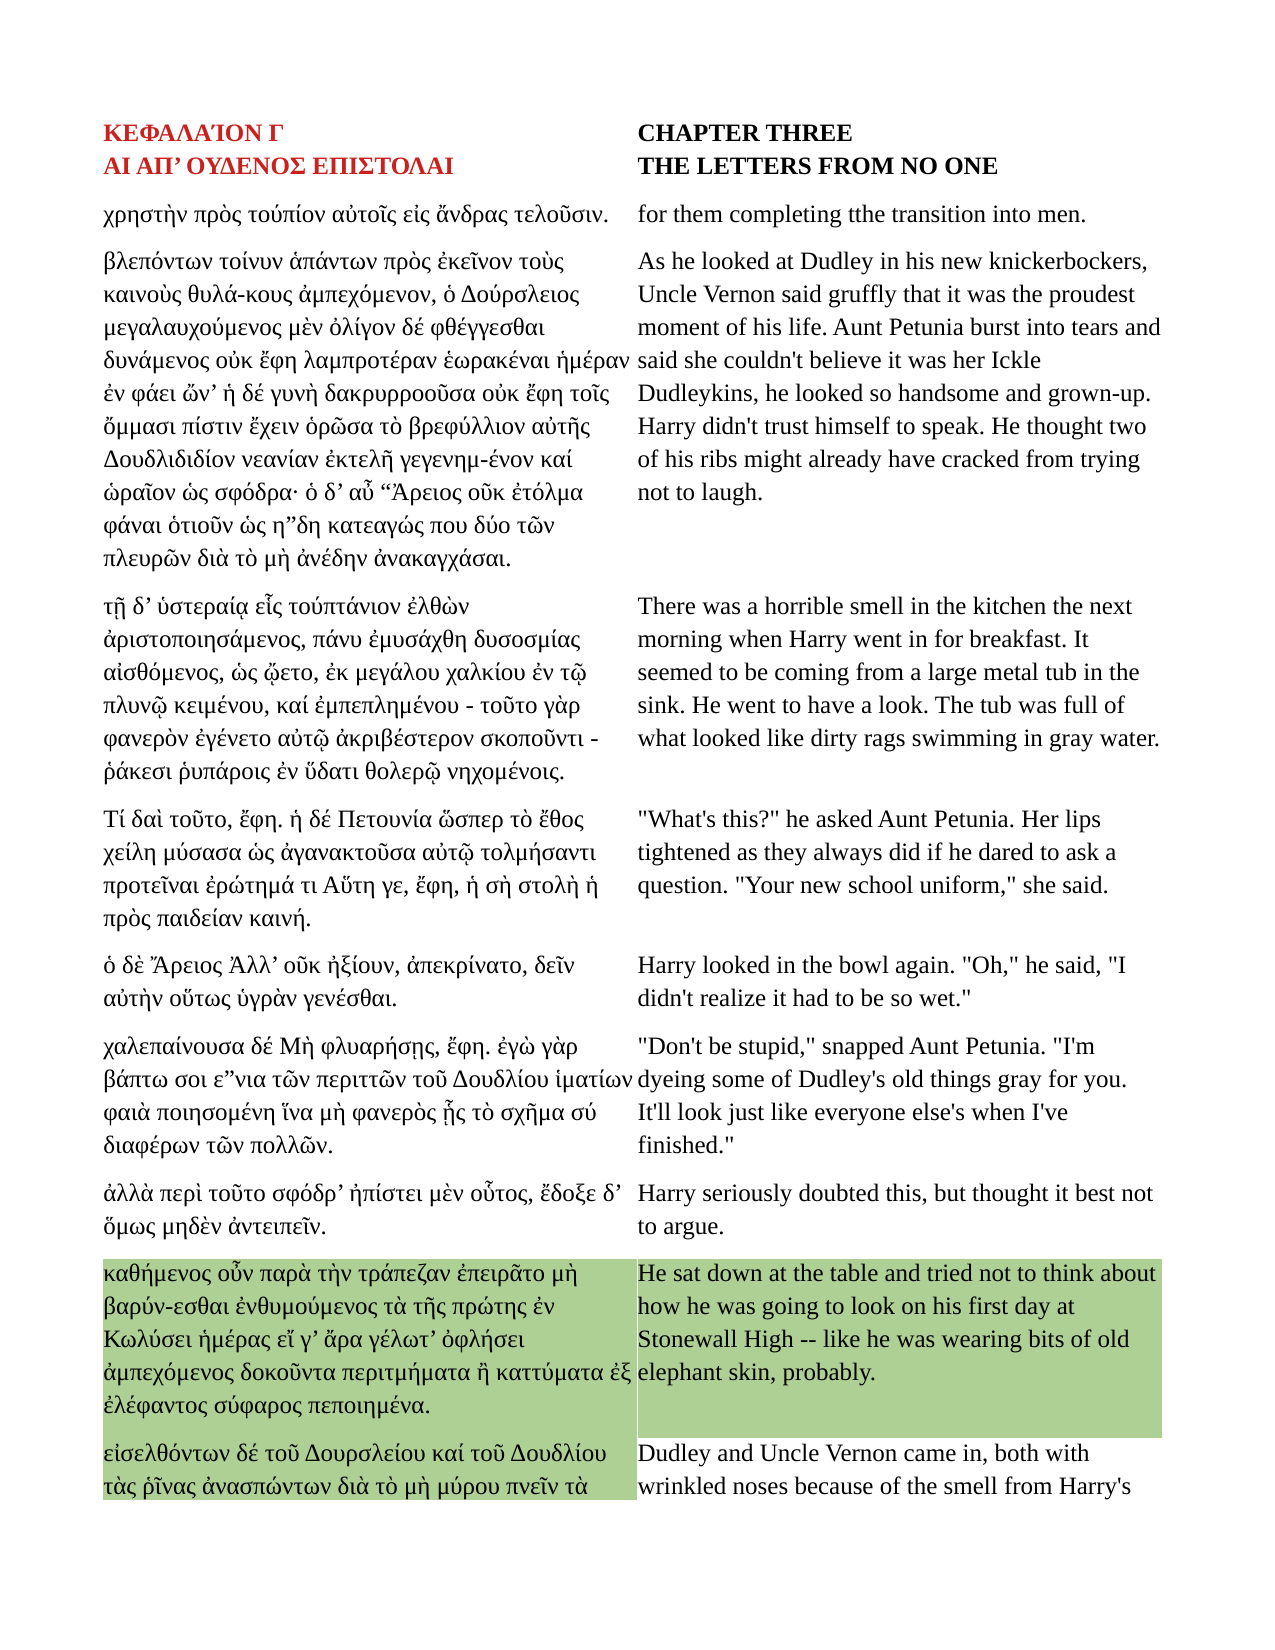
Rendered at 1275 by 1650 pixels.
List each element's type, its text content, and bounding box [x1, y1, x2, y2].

table_cell Harry looked in the bowl again. "Oh," he said, "I didn't realize it had to be so wet." [638, 951, 1162, 1031]
table_cell Τί δαὶ τοῦτο, ἔφη. ἡ δέ Πετουνία ὥσπερ τὸ ἔθος χείλη μύσασα ὡς ἀγανακτοῦσα αὐτῷ τολμήσαντι προτεῖναι ἐρώτημά τι Αὕτη γε, ἔφη, ἡ σὴ στολὴ ἡ πρὸς παιδείαν καινή. [103, 804, 637, 951]
table_header CHAPTER THREE THE LETTERS FROM NO ONE [638, 118, 1162, 199]
table_cell As he looked at Dudley in his new knickerbockers, Uncle Vernon said gruffly that it was the proudest moment of his life. Aunt Petunia burst into tears and said she couldn't believe it was her Ickle Dudleykins, he looked so handsome and grown-up. Harry didn't trust himself to speak. He thought two of his ribs might already have cracked from trying not to laugh. [638, 246, 1162, 591]
table_cell εἰσελθόντων δέ τοῦ Δουρσλείου καί τοῦ Δουδλίου τὰς ῥῖνας ἀνασπώντων διὰ τὸ μὴ μύρου πνεῖν τὰ [103, 1438, 637, 1500]
table_cell καθήμενος οὖν παρὰ τὴν τράπεζαν ἐπειρᾶτο μὴ βαρύν-εσθαι ἐνθυμούμενος τὰ τῆς πρώτης ἐν Κωλύσει ἡμέρας εἴ γ’ ἄρα γέλωτ’ ὀφλήσει ἀμπεχόμενος δοκοῦντα περιτμήματα ἢ καττύματα ἐξ ἐλέφαντος σύφαρος πεποιημένα. [103, 1259, 637, 1438]
table_cell "Don't be stupid," snapped Aunt Petunia. "I'm dyeing some of Dudley's old things gray for you. It'll look just like everyone else's when I've finished." [638, 1031, 1162, 1178]
table_cell ἀλλὰ περὶ τοῦτο σφόδρ’ ἠπίστει μὲν οὗτος, ἔδοξε δ’ ὅμως μηδὲν ἀντειπεῖν. [103, 1178, 637, 1258]
table_header ΚΕΦΑΛΑΊΟΝ Γ ΑΙ ΑΠ’ ΟΥΔΕΝΟΣ ΕΠΙΣΤΟΛΑΙ [103, 118, 637, 199]
table_cell ὁ δὲ Ἄρειος Ἀλλ’ οῦκ ἠξίουν, ἀπεκρίνατο, δεῖν αὐτὴν οὕτως ὑγρὰν γενέσθαι. [103, 951, 637, 1031]
table_cell "What's this?" he asked Aunt Petunia. Her lips tightened as they always did if he dared to ask a question. "Your new school uniform," she said. [638, 804, 1162, 951]
table_cell He sat down at the table and tried not to think about how he was going to look on his first day at Stonewall High -- like he was wearing bits of old elephant skin, probably. [638, 1259, 1162, 1438]
table_cell χαλεπαίνουσα δέ Μὴ φλυαρήσῃς, ἔφη. ἐγὼ γὰρ βάπτω σοι ε”νια τῶν περιττῶν τοῦ Δουδλίου ἱματίων φαιὰ ποιησομένη ἵνα μὴ φανερὸς ᾗς τὸ σχῆμα σύ διαφέρων τῶν πολλῶν. [103, 1031, 637, 1178]
table_cell χρηστὴν πρὸς τούπίον αὐτοῖς εἰς ἄνδρας τελοῦσιν. [103, 199, 637, 246]
table_cell Dudley and Uncle Vernon came in, both with wrinkled noses because of the smell from Harry's [638, 1438, 1162, 1500]
table_cell There was a horrible smell in the kitchen the next morning when Harry went in for breakfast. It seemed to be coming from a large metal tub in the sink. He went to have a look. The tub was full of what looked like dirty rags swimming in gray water. [638, 591, 1162, 804]
table_cell βλεπόντων τοίνυν ἁπάντων πρὸς ἐκεῖνον τοὺς καινοὺς θυλά-κους ἀμπεχόμενον, ὁ Δούρσλειος μεγαλαυχούμενος μὲν ὀλίγον δέ φθέγγεσθαι δυνάμενος οὐκ ἔφη λαμπροτέραν ἑωρακέναι ἡμέραν ἐν φάει ὤν’ ἡ δέ γυνὴ δακρυρροοῦσα οὐκ ἔφη τοῖς ὄμμασι πίστιν ἔχειν ὁρῶσα τὸ βρεφύλλιον αὐτῆς Δουδλιδιδίον νεανίαν ἐκτελῆ γεγενημ-ένον καί ὡραῖον ὡς σφόδρα· ὁ δ’ αὖ “Ἀρειος οῦκ ἐτόλμα φάναι ὁτιοῦν ὡς η”δη κατεαγώς που δύο τῶν πλευρῶν διὰ τὸ μὴ ἀνέδην ἀνακαγχάσαι. [103, 246, 637, 591]
table_cell Harry seriously doubted this, but thought it best not to argue. [638, 1178, 1162, 1258]
table_cell τῇ δ’ ὑστεραίᾳ εἷς τούπτάνιον ἐλθὼν ἀριστοποιησάμενος, πάνυ ἐμυσάχθη δυσοσμίας αἰσθόμενος, ὡς ᾤετο, ἐκ μεγάλου χαλκίου ἐν τῷ πλυνῷ κειμένου, καί ἐμπεπλημένου - τοῦτο γὰρ φανερὸν ἐγένετο αὐτῷ ἀκριβέστερον σκοποῦντι - ῥάκεσι ῥυπάροις ἐν ὕδατι θολερῷ νηχομένοις. [103, 591, 637, 804]
table_cell for them completing tthe transition into men. [638, 199, 1162, 246]
